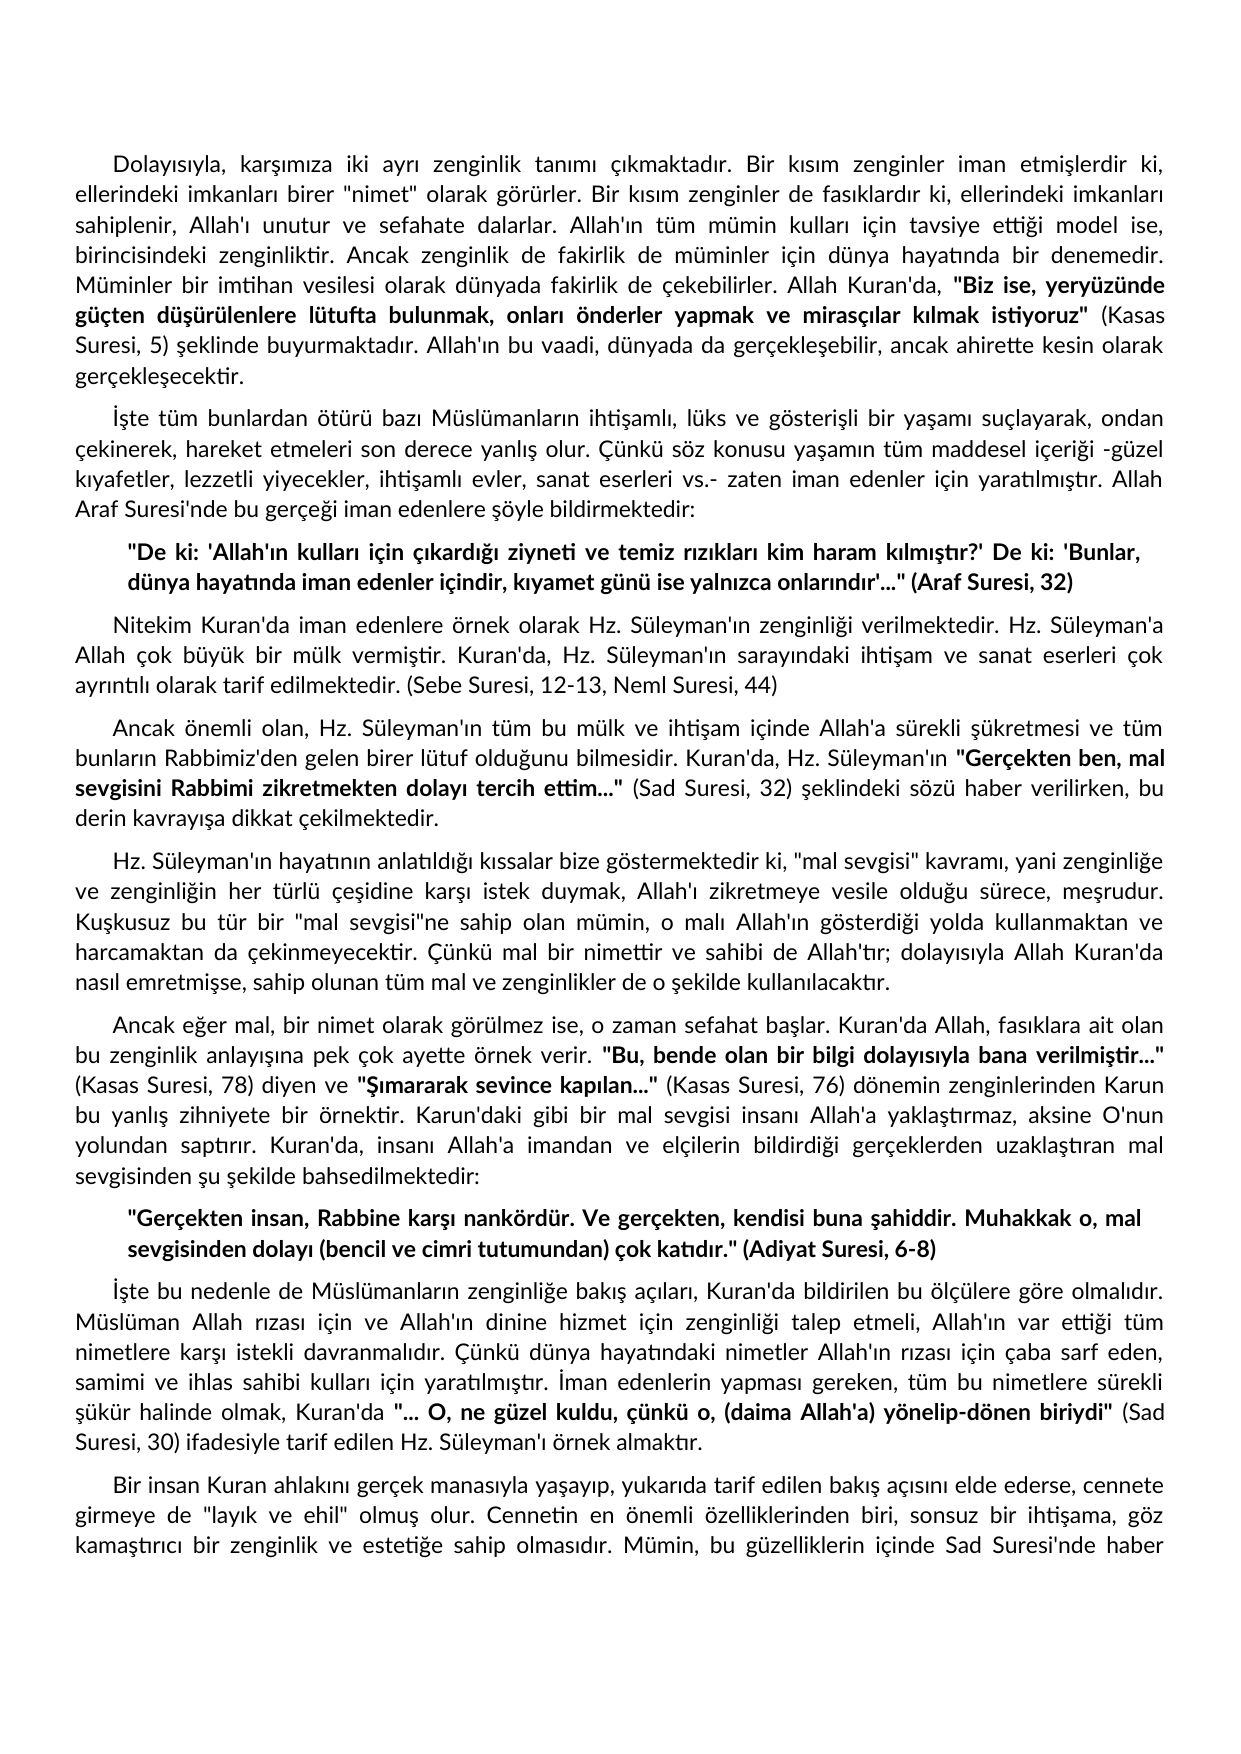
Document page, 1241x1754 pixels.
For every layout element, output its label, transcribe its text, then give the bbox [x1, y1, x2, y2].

text İşte tüm bunlardan ötürü bazı Müslümanların ihtişamlı, lüks ve gösterişli bir yaşamı suçlayarak, ondan çekinerek, hareket etmeleri son derece yanlış olur. Çünkü söz konusu yaşamın tüm maddesel içeriği -güzel kıyafetler, lezzetli yiyecekler, ihtişamlı evler, sanat eserleri vs.- zaten iman edenler için yaratılmıştır. Allah Araf Suresi'nde bu gerçeği iman edenlere şöyle bildirmektedir: [75, 404, 1165, 522]
text "De ki: 'Allah'ın kulları için çıkardığı ziyneti ve temiz rızıkları kim haram kılmıştır?' De ki: 'Bunlar, dünya hayatında iman edenler içindir, kıyamet günü ise yalnızca onlarındır'..." (Araf Suresi, 32) [127, 537, 1143, 595]
text Ancak eğer mal, bir nimet olarak görülmez ise, o zaman sefahat başlar. Kuran'da Allah, fasıklara ait olan bu zenginlik anlayışına pek çok ayette örnek verir. "Bu, bende olan bir bilgi dolayısıyla bana verilmiştir..." (Kasas Suresi, 78) diyen ve "Şımararak sevince kapılan..." (Kasas Suresi, 76) dönemin zenginlerinden Karun bu yanlış zihniyete bir örnektir. Karun'daki gibi bir mal sevgisi insanı Allah'a yaklaştırmaz, aksine O'nun yolundan saptırır. Kuran'da, insanı Allah'a imandan ve elçilerin bildirdiği gerçeklerden uzaklaştıran mal sevgisinden şu şekilde bahsedilmektedir: [75, 1010, 1165, 1189]
text Bir insan Kuran ahlakını gerçek manasıyla yaşayıp, yukarıda tarif edilen bakış açısını elde ederse, cennete girmeye de "layık ve ehil" olmuş olur. Cennetin en önemli özelliklerinden biri, sonsuz bir ihtişama, göz kamaştırıcı bir zenginlik ve estetiğe sahip olmasıdır. Mümin, bu güzelliklerin içinde Sad Suresi'nde haber [75, 1471, 1165, 1559]
text İşte bu nedenle de Müslümanların zenginliğe bakış açıları, Kuran'da bildirilen bu ölçülere göre olmalıdır. Müslüman Allah rızası için ve Allah'ın dinine hizmet için zenginliği talep etmeli, Allah'ın var ettiği tüm nimetlere karşı istekli davranmalıdır. Çünkü dünya hayatındaki nimetler Allah'ın rızası için çaba sarf eden, samimi ve ihlas sahibi kulları için yaratılmıştır. İman edenlerin yapması gereken, tüm bu nimetlere sürekli şükür halinde olmak, Kuran'da "... O, ne güzel kuldu, çünkü o, (daima Allah'a) yönelip-dönen biriydi" (Sad Suresi, 30) ifadesiyle tarif edilen Hz. Süleyman'ı örnek almaktır. [75, 1277, 1165, 1456]
text "Gerçekten insan, Rabbine karşı nankördür. Ve gerçekten, kendisi buna şahiddir. Muhakkak o, mal sevgisinden dolayı (bencil ve cimri tutumundan) çok katıdır." (Adiyat Suresi, 6-8) [127, 1204, 1143, 1262]
text Dolayısıyla, karşımıza iki ayrı zenginlik tanımı çıkmaktadır. Bir kısım zenginler iman etmişlerdir ki, ellerindeki imkanları birer "nimet" olarak görürler. Bir kısım zenginler de fasıklardır ki, ellerindeki imkanları sahiplenir, Allah'ı unutur ve sefahate dalarlar. Allah'ın tüm mümin kulları için tavsiye ettiği model ise, birincisindeki zenginliktir. Ancak zenginlik de fakirlik de müminler için dünya hayatında bir denemedir. Müminler bir imtihan vesilesi olarak dünyada fakirlik de çekebilirler. Allah Kuran'da, "Biz ise, yeryüzünde güçten düşürülenlere lütufta bulunmak, onları önderler yapmak ve mirasçılar kılmak istiyoruz" (Kasas Suresi, 5) şeklinde buyurmaktadır. Allah'ın bu vaadi, dünyada da gerçekleşebilir, ancak ahirette kesin olarak gerçekleşecektir. [75, 150, 1165, 389]
text Nitekim Kuran'da iman edenlere örnek olarak Hz. Süleyman'ın zenginliği verilmektedir. Hz. Süleyman'a Allah çok büyük bir mülk vermiştir. Kuran'da, Hz. Süleyman'ın sarayındaki ihtişam ve sanat eserleri çok ayrıntılı olarak tarif edilmektedir. (Sebe Suresi, 12-13, Neml Suresi, 44) [75, 610, 1165, 698]
text Hz. Süleyman'ın hayatının anlatıldığı kıssalar bize göstermektedir ki, "mal sevgisi" kavramı, yani zenginliğe ve zenginliğin her türlü çeşidine karşı istek duymak, Allah'ı zikretmeye vesile olduğu sürece, meşrudur. Kuşkusuz bu tür bir "mal sevgisi"ne sahip olan mümin, o malı Allah'ın gösterdiği yolda kullanmaktan ve harcamaktan da çekinmeyecektir. Çünkü mal bir nimettir ve sahibi de Allah'tır; dolayısıyla Allah Kuran'da nasıl emretmişse, sahip olunan tüm mal ve zenginlikler de o şekilde kullanılacaktır. [75, 847, 1165, 995]
text Ancak önemli olan, Hz. Süleyman'ın tüm bu mülk ve ihtişam içinde Allah'a sürekli şükretmesi ve tüm bunların Rabbimiz'den gelen birer lütuf olduğunu bilmesidir. Kuran'da, Hz. Süleyman'ın "Gerçekten ben, mal sevgisini Rabbimi zikretmekten dolayı tercih ettim..." (Sad Suresi, 32) şeklindeki sözü haber verilirken, bu derin kavrayışa dikkat çekilmektedir. [75, 713, 1165, 832]
